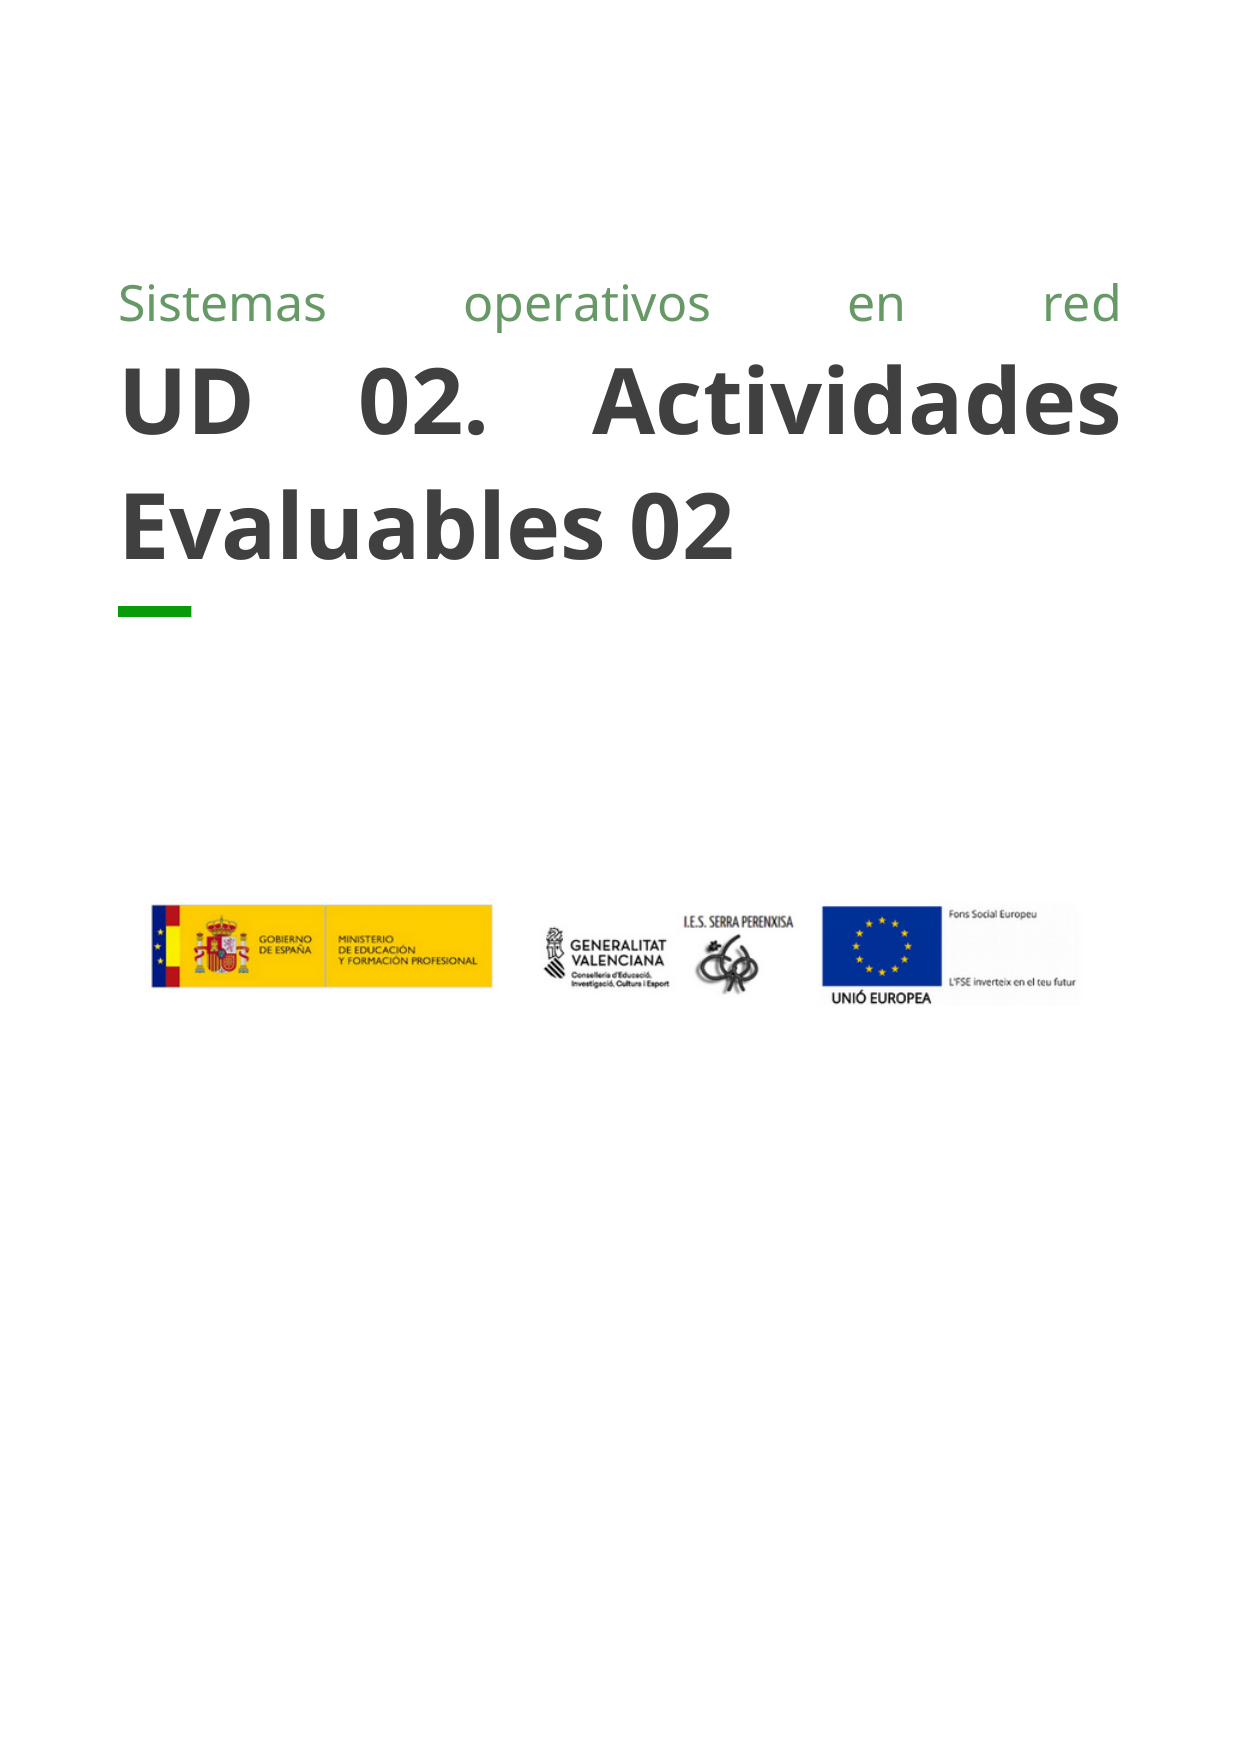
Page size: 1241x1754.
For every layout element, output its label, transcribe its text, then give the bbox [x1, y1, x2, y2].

picture [118, 606, 192, 617]
picture [118, 885, 1123, 1005]
title Sistemas operativos en red UD 02. Actividades Evaluables 02 [118, 268, 1122, 586]
